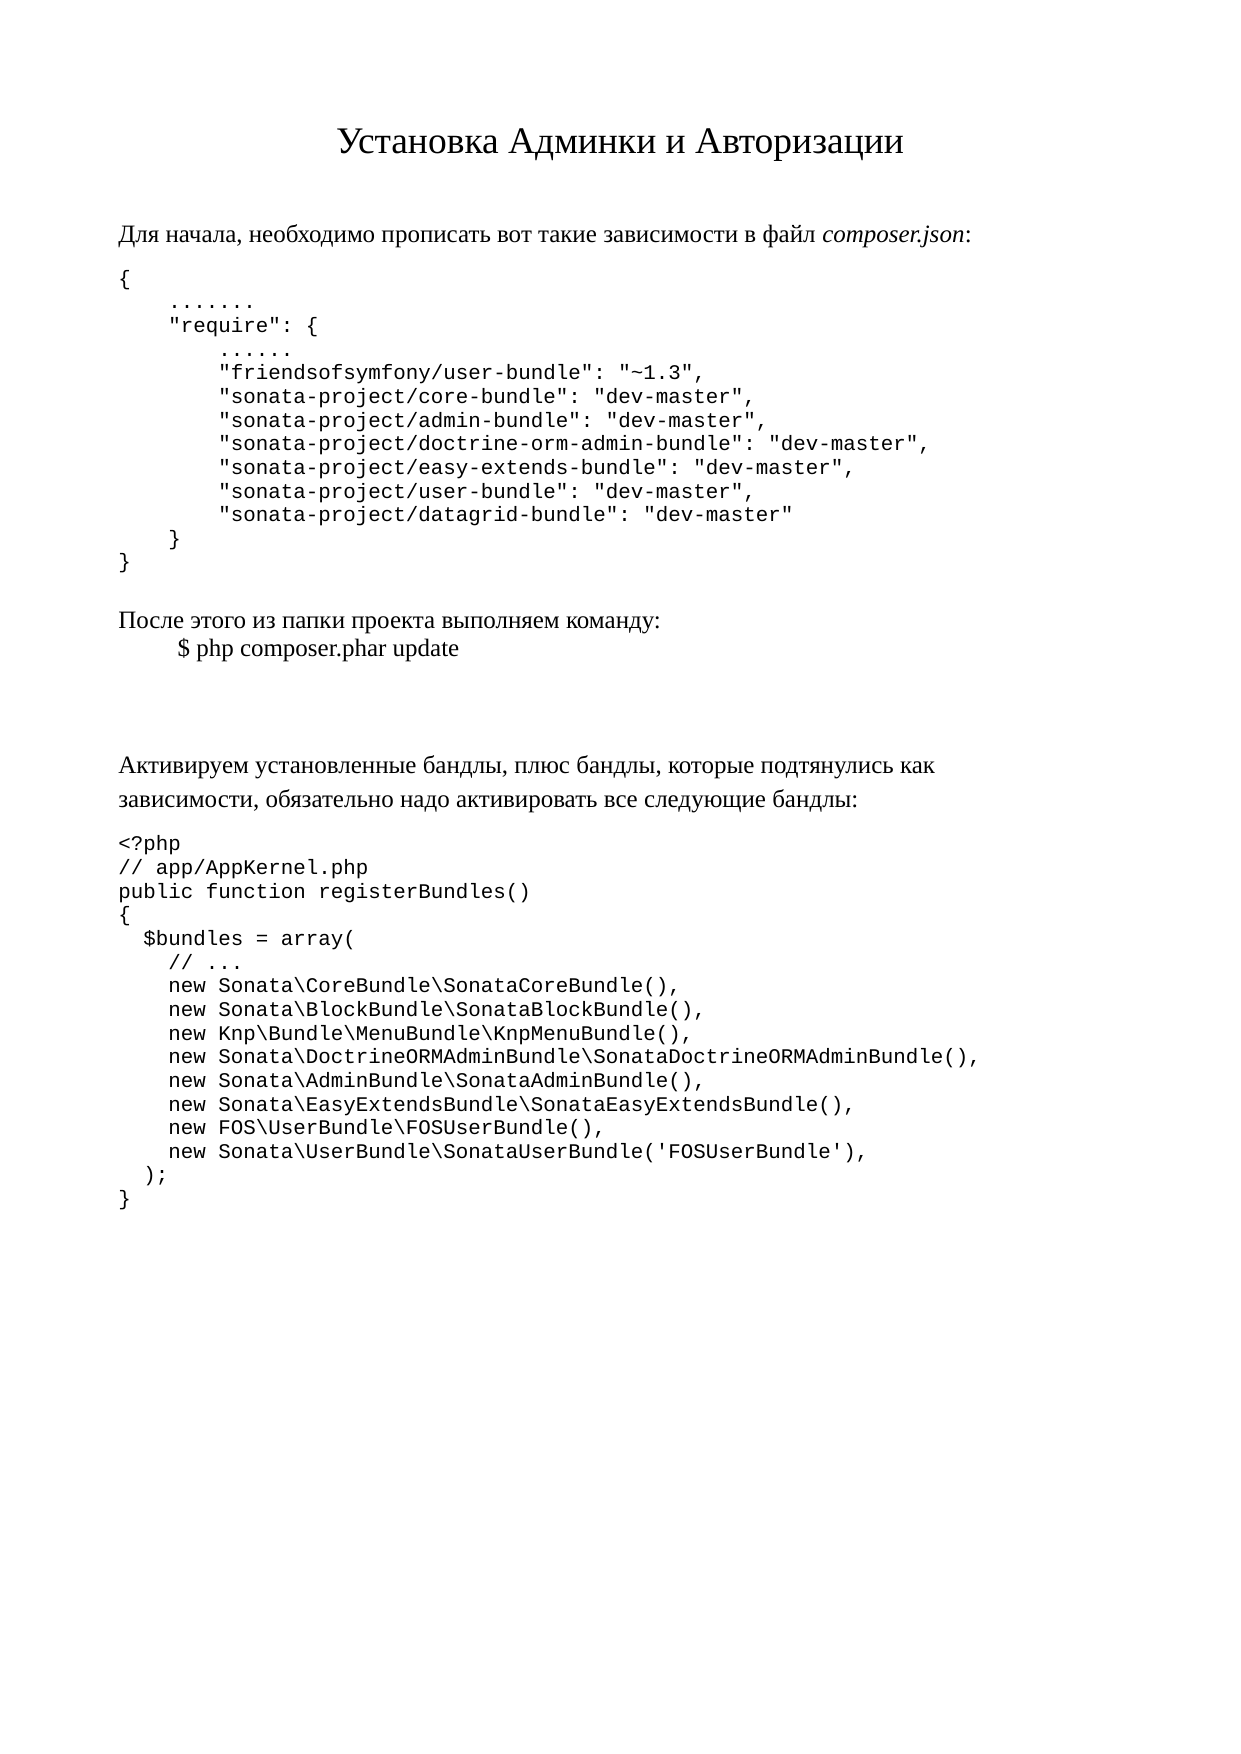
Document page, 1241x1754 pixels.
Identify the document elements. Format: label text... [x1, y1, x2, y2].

text } [118, 528, 1122, 552]
text "sonata-project/doctrine-orm-admin-bundle": "dev-master", [118, 433, 1122, 457]
text $ php composer.phar update [177, 633, 1063, 662]
text new Sonata\DoctrineORMAdminBundle\SonataDoctrineORMAdminBundle(), [118, 1046, 1122, 1070]
text Установка Админки и Авторизации [118, 118, 1122, 161]
text После этого из папки проекта выполняем команду: [118, 605, 1122, 633]
text { [118, 904, 1122, 928]
text public function registerBundles() [118, 881, 1122, 904]
text "sonata-project/datagrid-bundle": "dev-master" [118, 504, 1122, 528]
text "sonata-project/core-bundle": "dev-master", [118, 386, 1122, 410]
text "sonata-project/easy-extends-bundle": "dev-master", [118, 457, 1122, 481]
text new Knp\Bundle\MenuBundle\KnpMenuBundle(), [118, 1023, 1122, 1046]
text "require": { [118, 315, 1122, 339]
text Активируем установленные бандлы, плюс бандлы, которые подтянулись как зависимости, обязательно надо активировать все следующие бандлы: [118, 750, 1063, 813]
text new Sonata\EasyExtendsBundle\SonataEasyExtendsBundle(), [118, 1093, 1122, 1117]
text ...... [118, 339, 1122, 362]
text Для начала, необходимо прописать вот такие зависимости в файл composer.json: [118, 219, 1122, 247]
text new Sonata\BlockBundle\SonataBlockBundle(), [118, 999, 1122, 1023]
text ....... [118, 291, 1122, 315]
text new FOS\UserBundle\FOSUserBundle(), [118, 1117, 1122, 1141]
text { [118, 268, 1122, 291]
text new Sonata\UserBundle\SonataUserBundle('FOSUserBundle'), [118, 1141, 1122, 1164]
text // ... [118, 952, 1122, 975]
text // app/AppKernel.php [118, 857, 1122, 881]
text "sonata-project/user-bundle": "dev-master", [118, 481, 1122, 504]
text } [118, 1188, 1122, 1212]
text "sonata-project/admin-bundle": "dev-master", [118, 410, 1122, 433]
text ); [118, 1164, 1122, 1188]
text $bundles = array( [118, 928, 1122, 952]
text <?php [118, 833, 1122, 857]
text } [118, 552, 1122, 575]
text new Sonata\CoreBundle\SonataCoreBundle(), [118, 975, 1122, 999]
text "friendsofsymfony/user-bundle": "~1.3", [118, 362, 1122, 386]
text new Sonata\AdminBundle\SonataAdminBundle(), [118, 1070, 1122, 1093]
